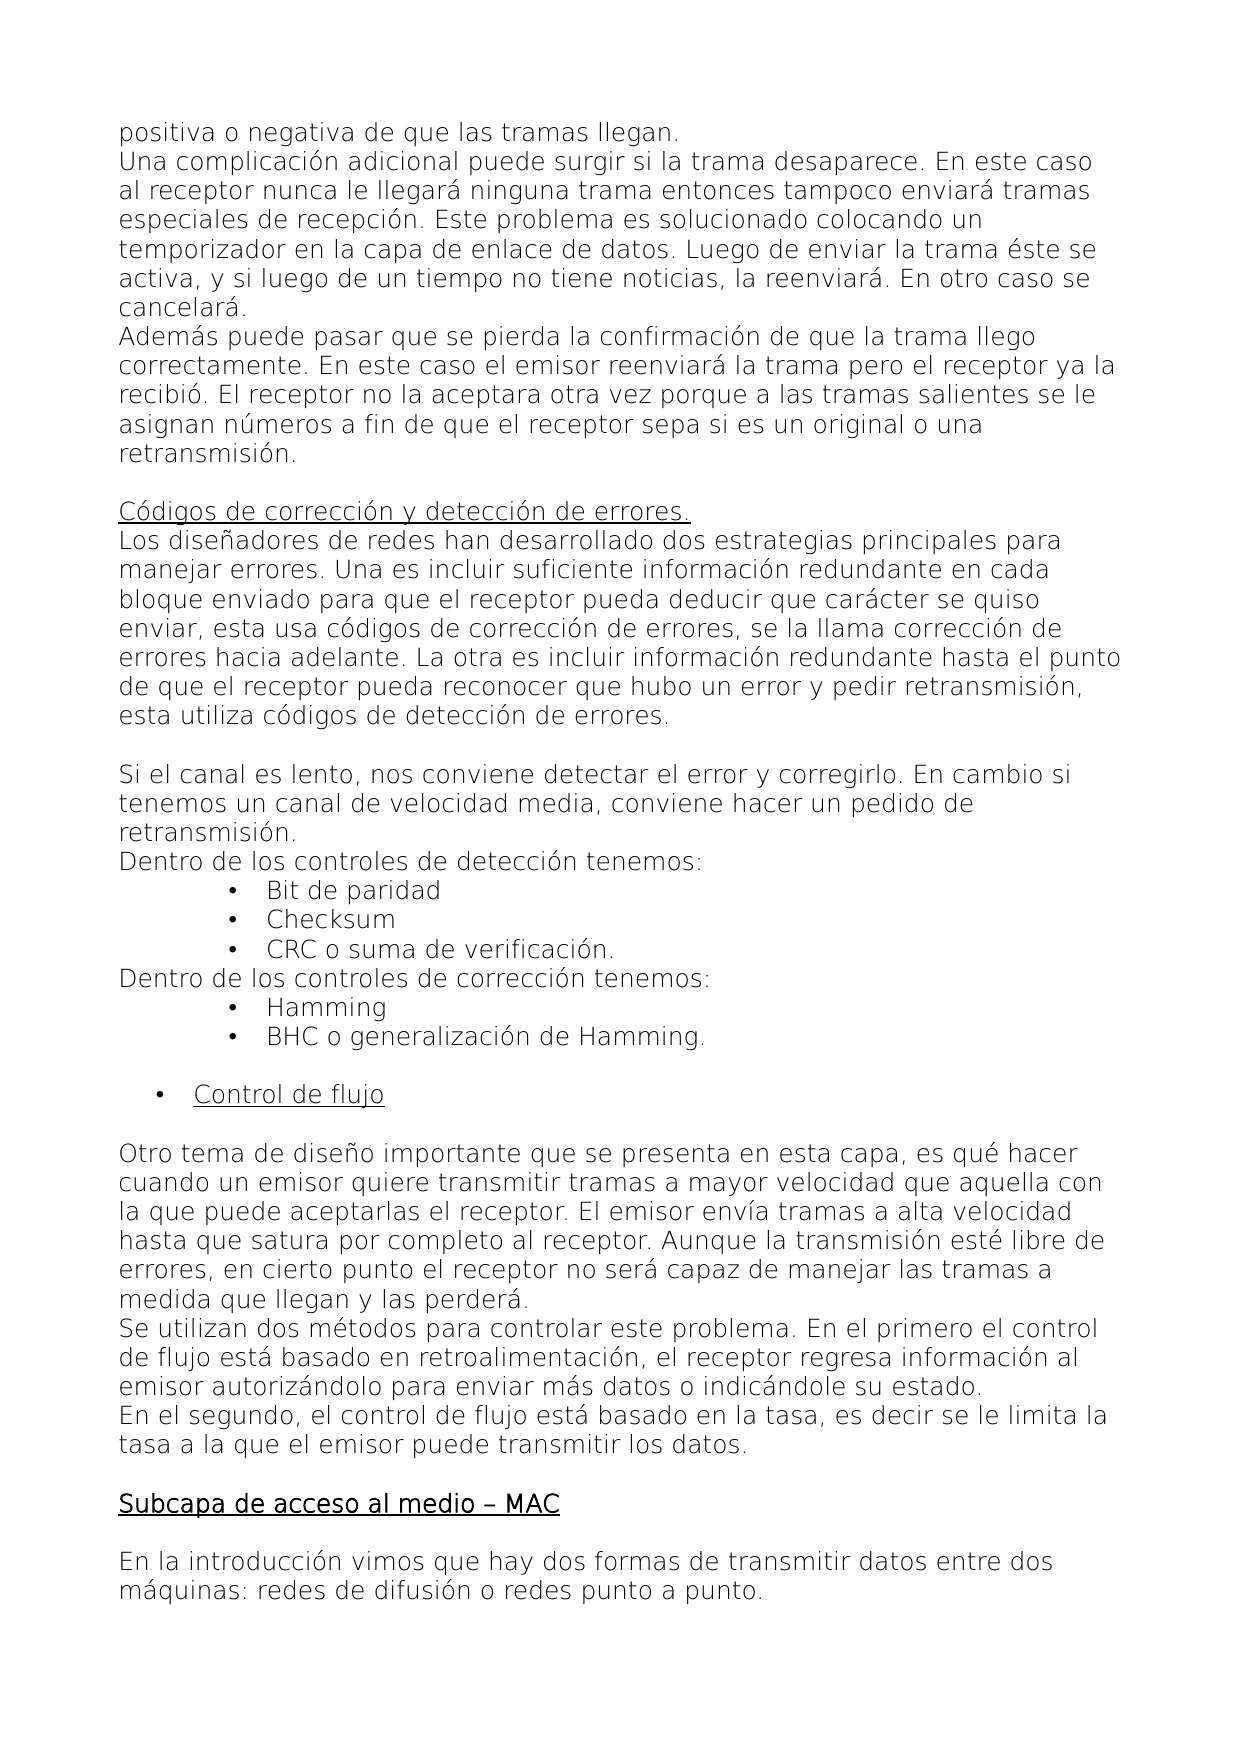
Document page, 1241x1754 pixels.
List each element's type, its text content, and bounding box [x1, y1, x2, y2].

text Si el canal es lento, nos conviene detectar el error y corregirlo. En cambio si tenemos un canal de velocidad media, conviene hacer un pedido de retransmisión. [118, 760, 1122, 847]
text Otro tema de diseño importante que se presenta en esta capa, es qué hacer cuando un emisor quiere transmitir tramas a mayor velocidad que aquella con la que puede aceptarlas el receptor. El emisor envía tramas a alta velocidad hasta que satura por completo al receptor. Aunque la transmisión esté libre de errores, en cierto punto el receptor no será capaz de manejar las tramas a medida que llegan y las perderá. [118, 1139, 1122, 1314]
text Dentro de los controles de detección tenemos: [118, 847, 1122, 876]
text Subcapa de acceso al medio – MAC [118, 1489, 1122, 1518]
list BHC o generalización de Hamming. [228, 1022, 1122, 1051]
list CRC o suma de verificación. [228, 935, 1122, 964]
text Códigos de corrección y detección de errores. [118, 497, 1122, 526]
text Además puede pasar que se pierda la confirmación de que la trama llego correctamente. En este caso el emisor reenviará la trama pero el receptor ya la recibió. El receptor no la aceptara otra vez porque a las tramas salientes se le asignan números a fin de que el receptor sepa si es un original o una retransmisión. [118, 322, 1122, 468]
text Se utilizan dos métodos para controlar este problema. En el primero el control de flujo está basado en retroalimentación, el receptor regresa información al emisor autorizándolo para enviar más datos o indicándole su estado. [118, 1314, 1122, 1401]
list Bit de paridad [228, 876, 1122, 906]
list Checksum [228, 906, 1122, 935]
text Dentro de los controles de corrección tenemos: [118, 964, 1122, 993]
text En la introducción vimos que hay dos formas de transmitir datos entre dos máquinas: redes de difusión o redes punto a punto. [118, 1547, 1122, 1606]
list Hamming [228, 993, 1122, 1022]
text Los diseñadores de redes han desarrollado dos estrategias principales para manejar errores. Una es incluir suficiente información redundante en cada bloque enviado para que el receptor pueda deducir que carácter se quiso enviar, esta usa códigos de corrección de errores, se la llama corrección de errores hacia adelante. La otra es incluir información redundante hasta el punto de que el receptor pueda reconocer que hubo un error y pedir retransmisión, esta utiliza códigos de detección de errores. [118, 526, 1122, 731]
text En el segundo, el control de flujo está basado en la tasa, es decir se le limita la tasa a la que el emisor puede transmitir los datos. [118, 1401, 1122, 1460]
list Control de flujo [156, 1081, 1122, 1110]
text positiva o negativa de que las tramas llegan. [118, 118, 1122, 147]
text Una complicación adicional puede surgir si la trama desaparece. En este caso al receptor nunca le llegará ninguna trama entonces tampoco enviará tramas especiales de recepción. Este problema es solucionado colocando un temporizador en la capa de enlace de datos. Luego de enviar la trama éste se activa, y si luego de un tiempo no tiene noticias, la reenviará. En otro caso se cancelará. [118, 147, 1122, 322]
